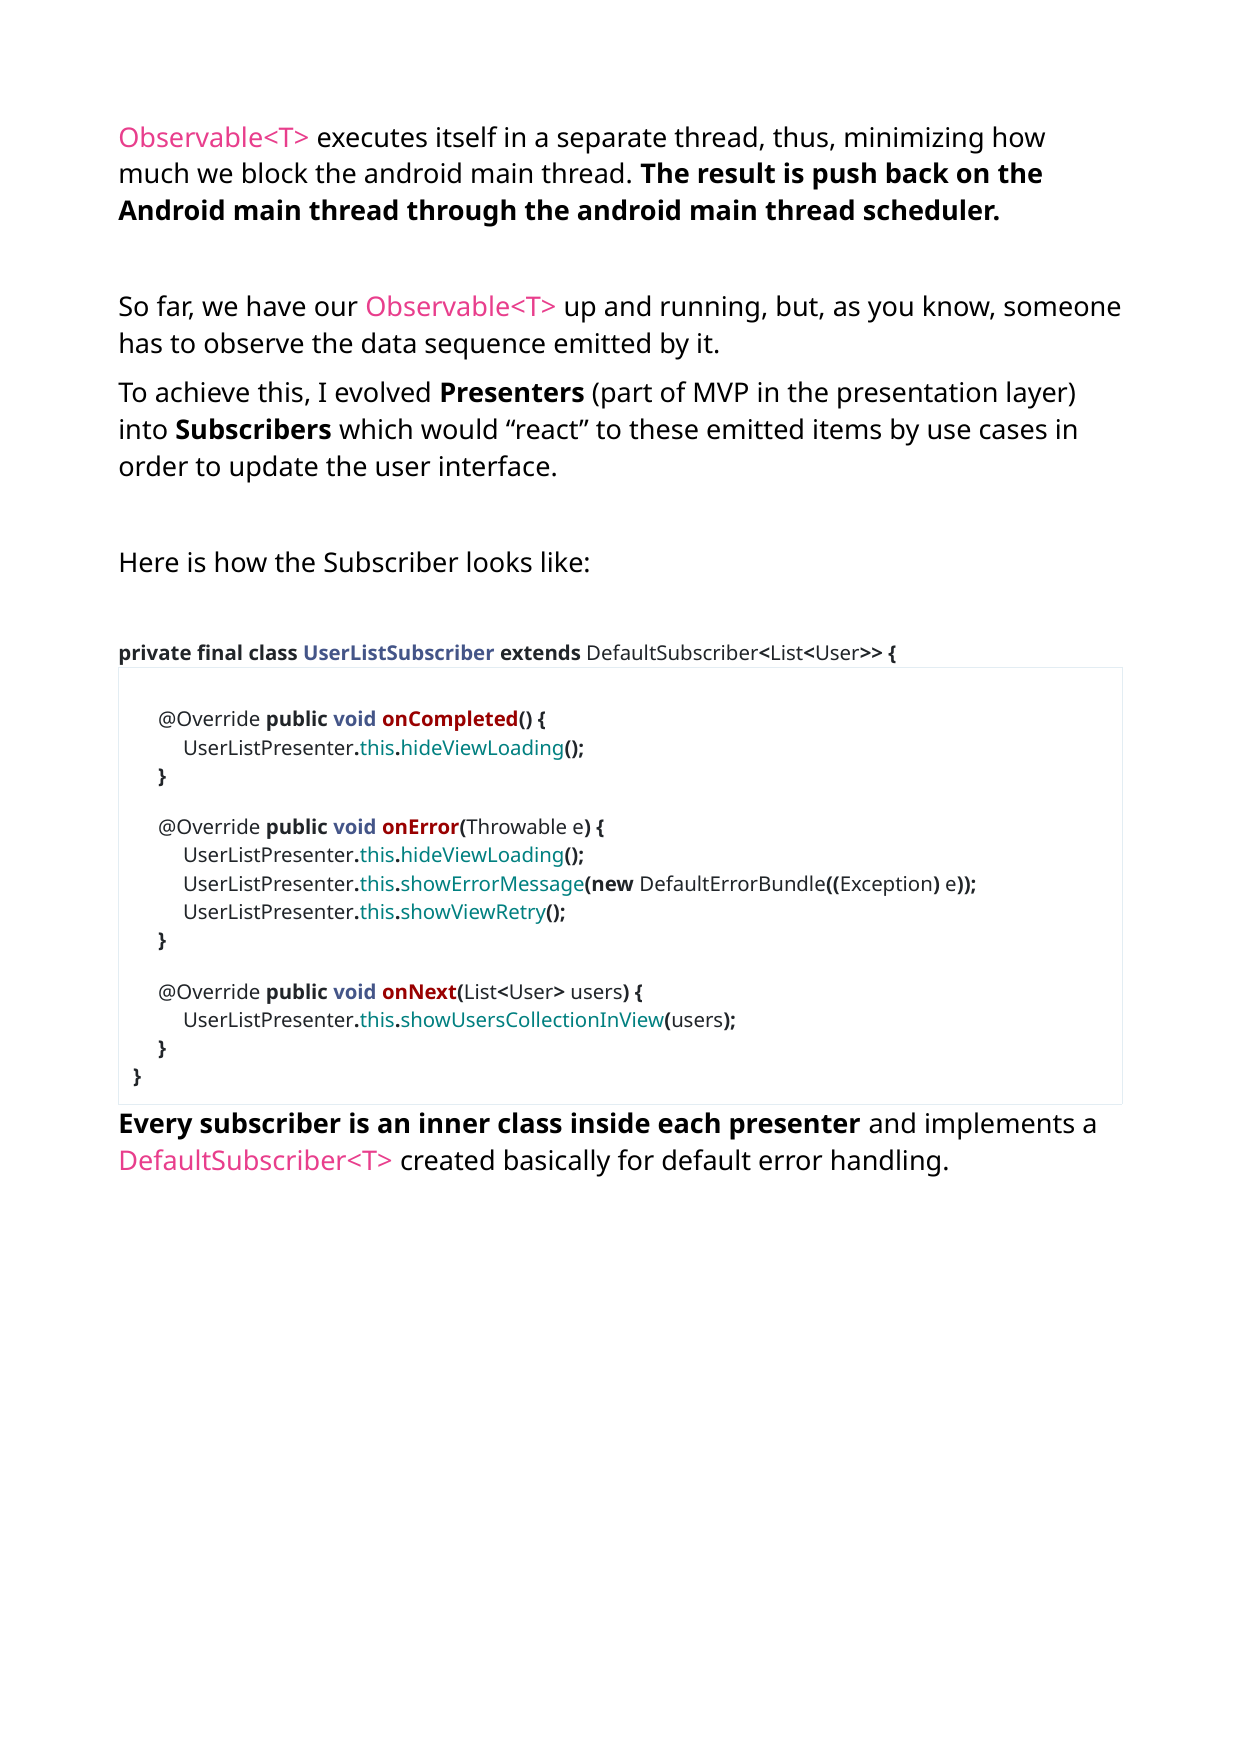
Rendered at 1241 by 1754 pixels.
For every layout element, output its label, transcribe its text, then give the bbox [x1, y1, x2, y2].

text } [554, 746, 560, 754]
text UserListPresenter.this.hideViewLoading(); [119, 826, 1122, 854]
text UserListPresenter.this.showErrorMessage(new DefaultErrorBundle((Exception) e)); [119, 854, 1122, 883]
text } [524, 746, 530, 754]
text } [187, 1019, 194, 1026]
text private final class UserListSubscriber extends DefaultSubscriber<List<User>> { [118, 639, 1122, 667]
text } [119, 1019, 1122, 1047]
text } [119, 1047, 1122, 1104]
text To achieve this, I evolved Presenters (part of MVP in the presentation layer) into Subscribers which would “react” to these emitted items by use cases in order to update the user interface. [118, 374, 1122, 484]
text } [425, 1019, 431, 1026]
text UserListPresenter.this.hideViewLoading(); [119, 718, 1122, 746]
text } [500, 746, 506, 754]
text } [421, 746, 427, 754]
text UserListPresenter.this.showUsersCollectionInView(users); [119, 991, 1122, 1019]
text } [187, 911, 194, 918]
text } [455, 1019, 462, 1026]
text @Override public void onError(Throwable e) { [119, 798, 1122, 826]
text So far, we have our Observable<T> up and running, but, as you know, someone has to observe the data sequence emitted by it. [118, 287, 1122, 361]
text Every subscriber is an inner class inside each presenter and implements a DefaultSubscriber<T> created basically for default error handling. [118, 1105, 1122, 1178]
text } [577, 1019, 583, 1026]
text @Override public void onCompleted() { [119, 690, 1122, 718]
text } [119, 746, 1122, 774]
text } [425, 911, 431, 918]
text UserListPresenter.this.showViewRetry(); [119, 883, 1122, 911]
text } [674, 1019, 680, 1026]
text @Override public void onNext(List<User> users) { [119, 962, 1122, 991]
text } [521, 1019, 527, 1026]
text Here is how the Subscriber looks like: [118, 543, 1122, 580]
text } [187, 746, 194, 754]
text Observable<T> executes itself in a separate thread, thus, minimizing how much we block the android main thread. The result is push back on the Android main thread through the android main thread scheduler. [118, 118, 1122, 229]
text } [119, 911, 1122, 939]
